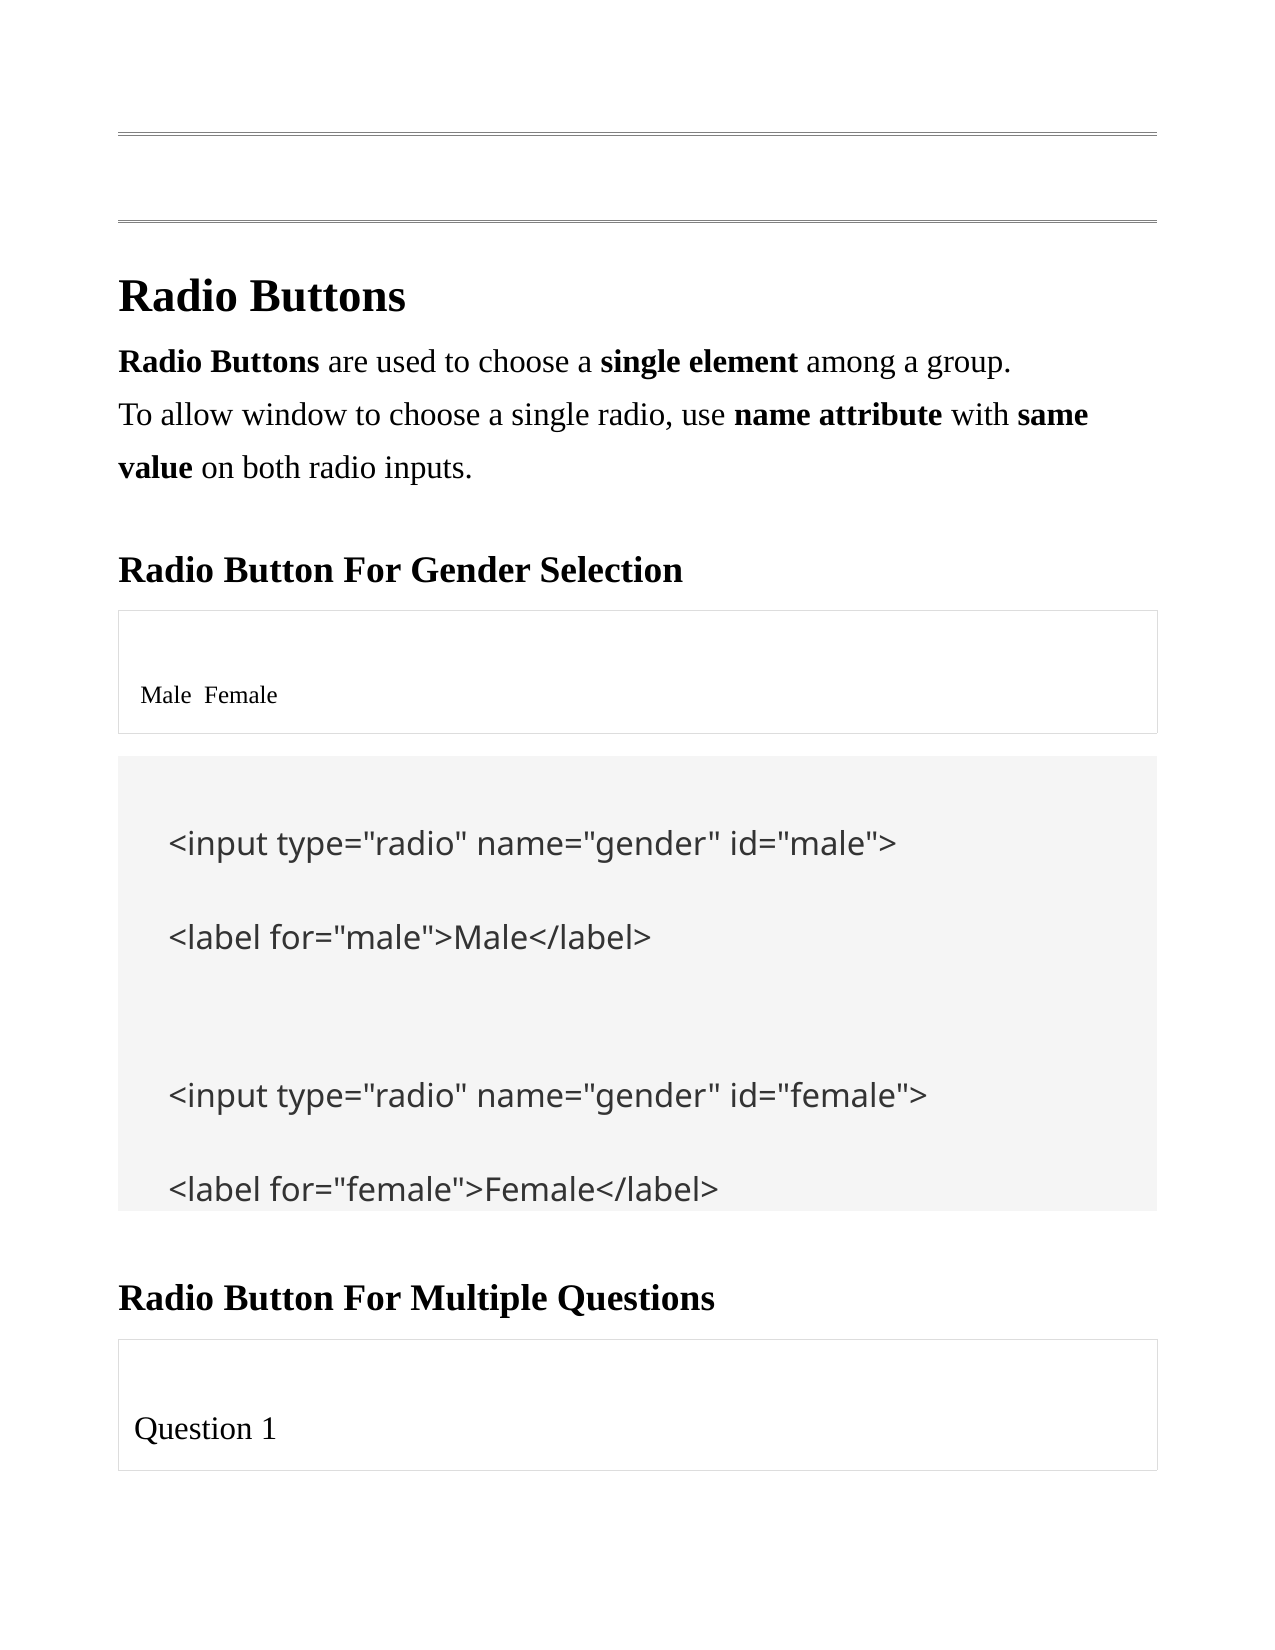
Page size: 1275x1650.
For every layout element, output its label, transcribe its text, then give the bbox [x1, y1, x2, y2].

text <label for="female">Female</label> [118, 1166, 1157, 1211]
subtitle Radio Button For Multiple Questions [118, 1275, 1157, 1318]
text <label for="male">Male</label> [118, 914, 1157, 959]
text Question 1 [119, 1340, 1157, 1470]
text <input type="radio" name="gender" id="male"> [118, 821, 1157, 865]
text <input type="radio" name="gender" id="female"> [118, 1072, 1157, 1117]
text Radio Buttons are used to choose a single element among a group. To allow window to choose a single radio, use name attribute with same value on both radio inputs. [118, 342, 1157, 485]
subtitle Radio Buttons [118, 267, 1157, 321]
text Male Female [119, 611, 1157, 733]
subtitle Radio Button For Gender Selection [118, 547, 1157, 590]
